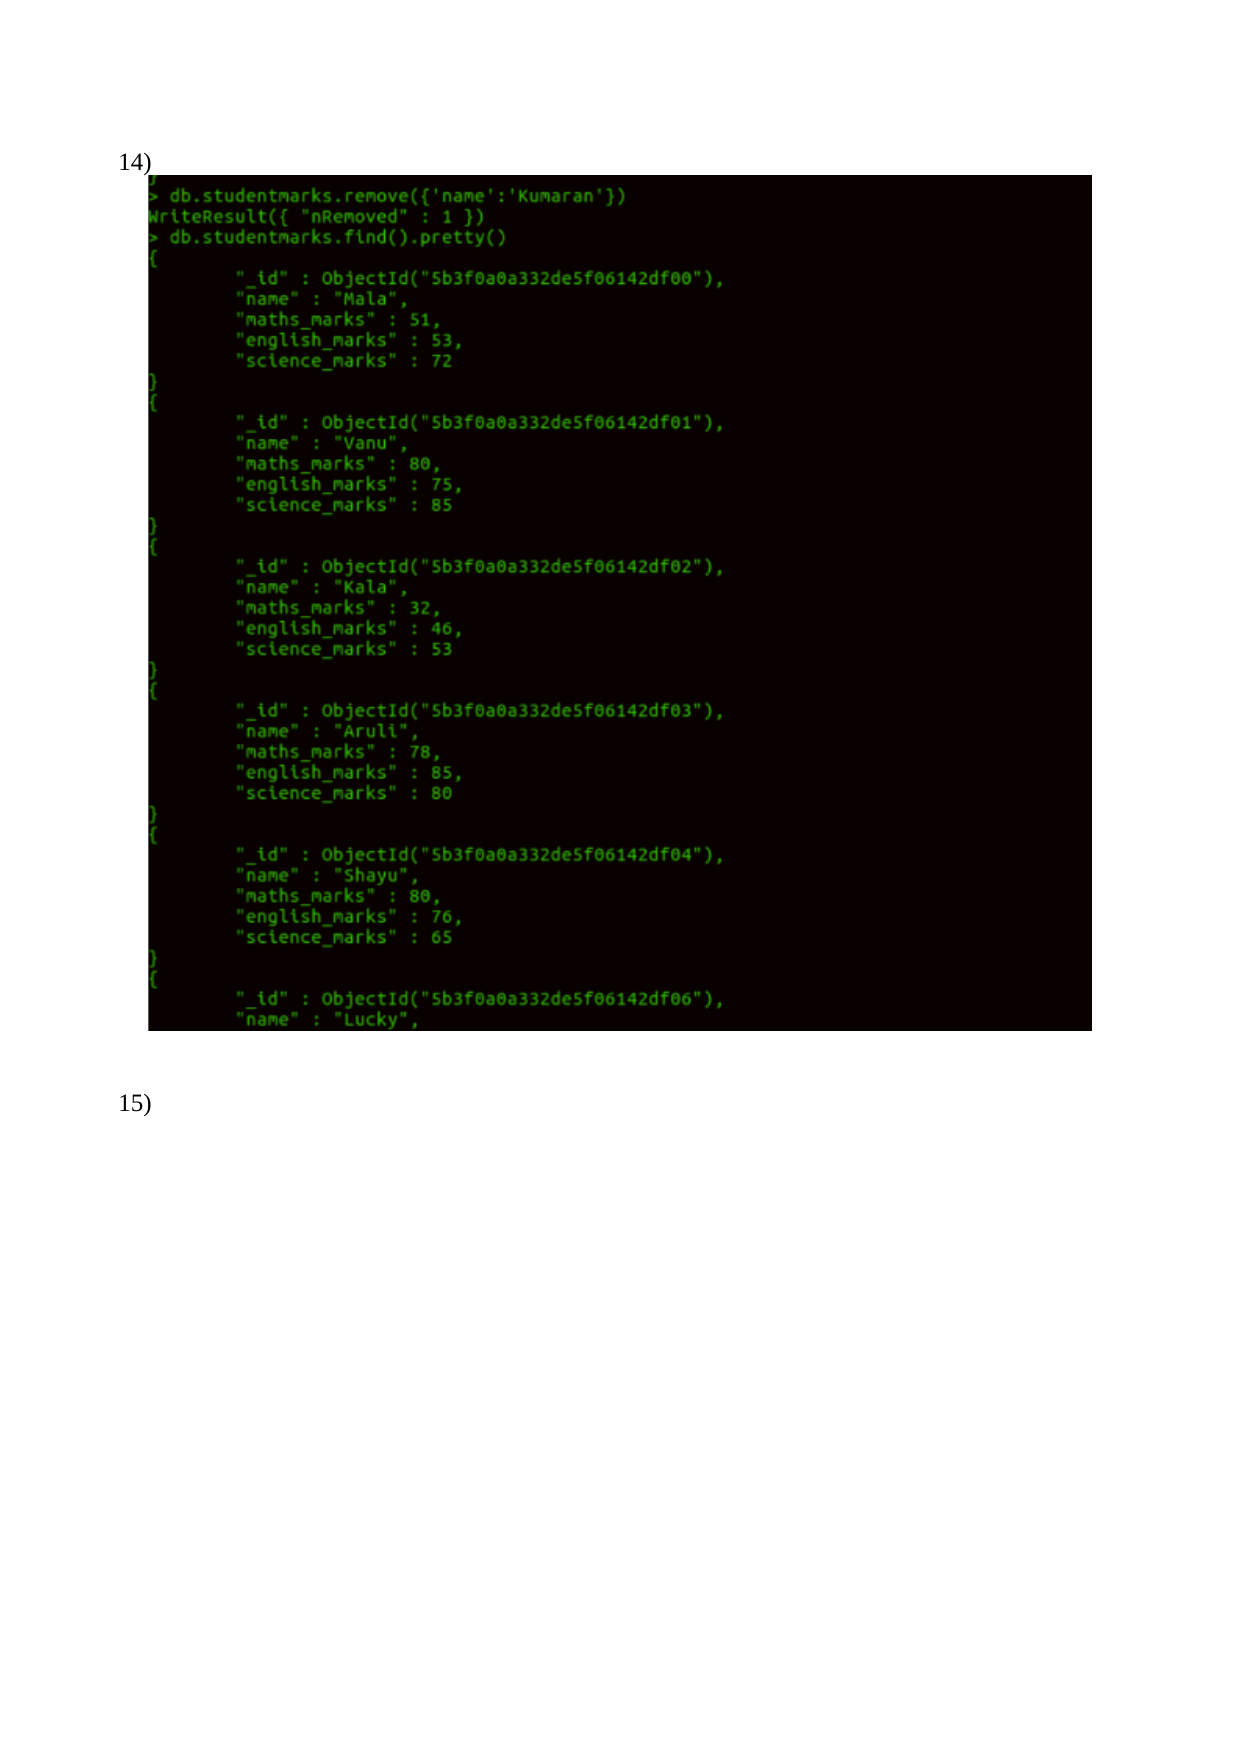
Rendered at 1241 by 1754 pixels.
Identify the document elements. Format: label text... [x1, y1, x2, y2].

text 15) [118, 1088, 1122, 1117]
text 14) [118, 147, 1122, 176]
picture [148, 175, 1092, 1031]
